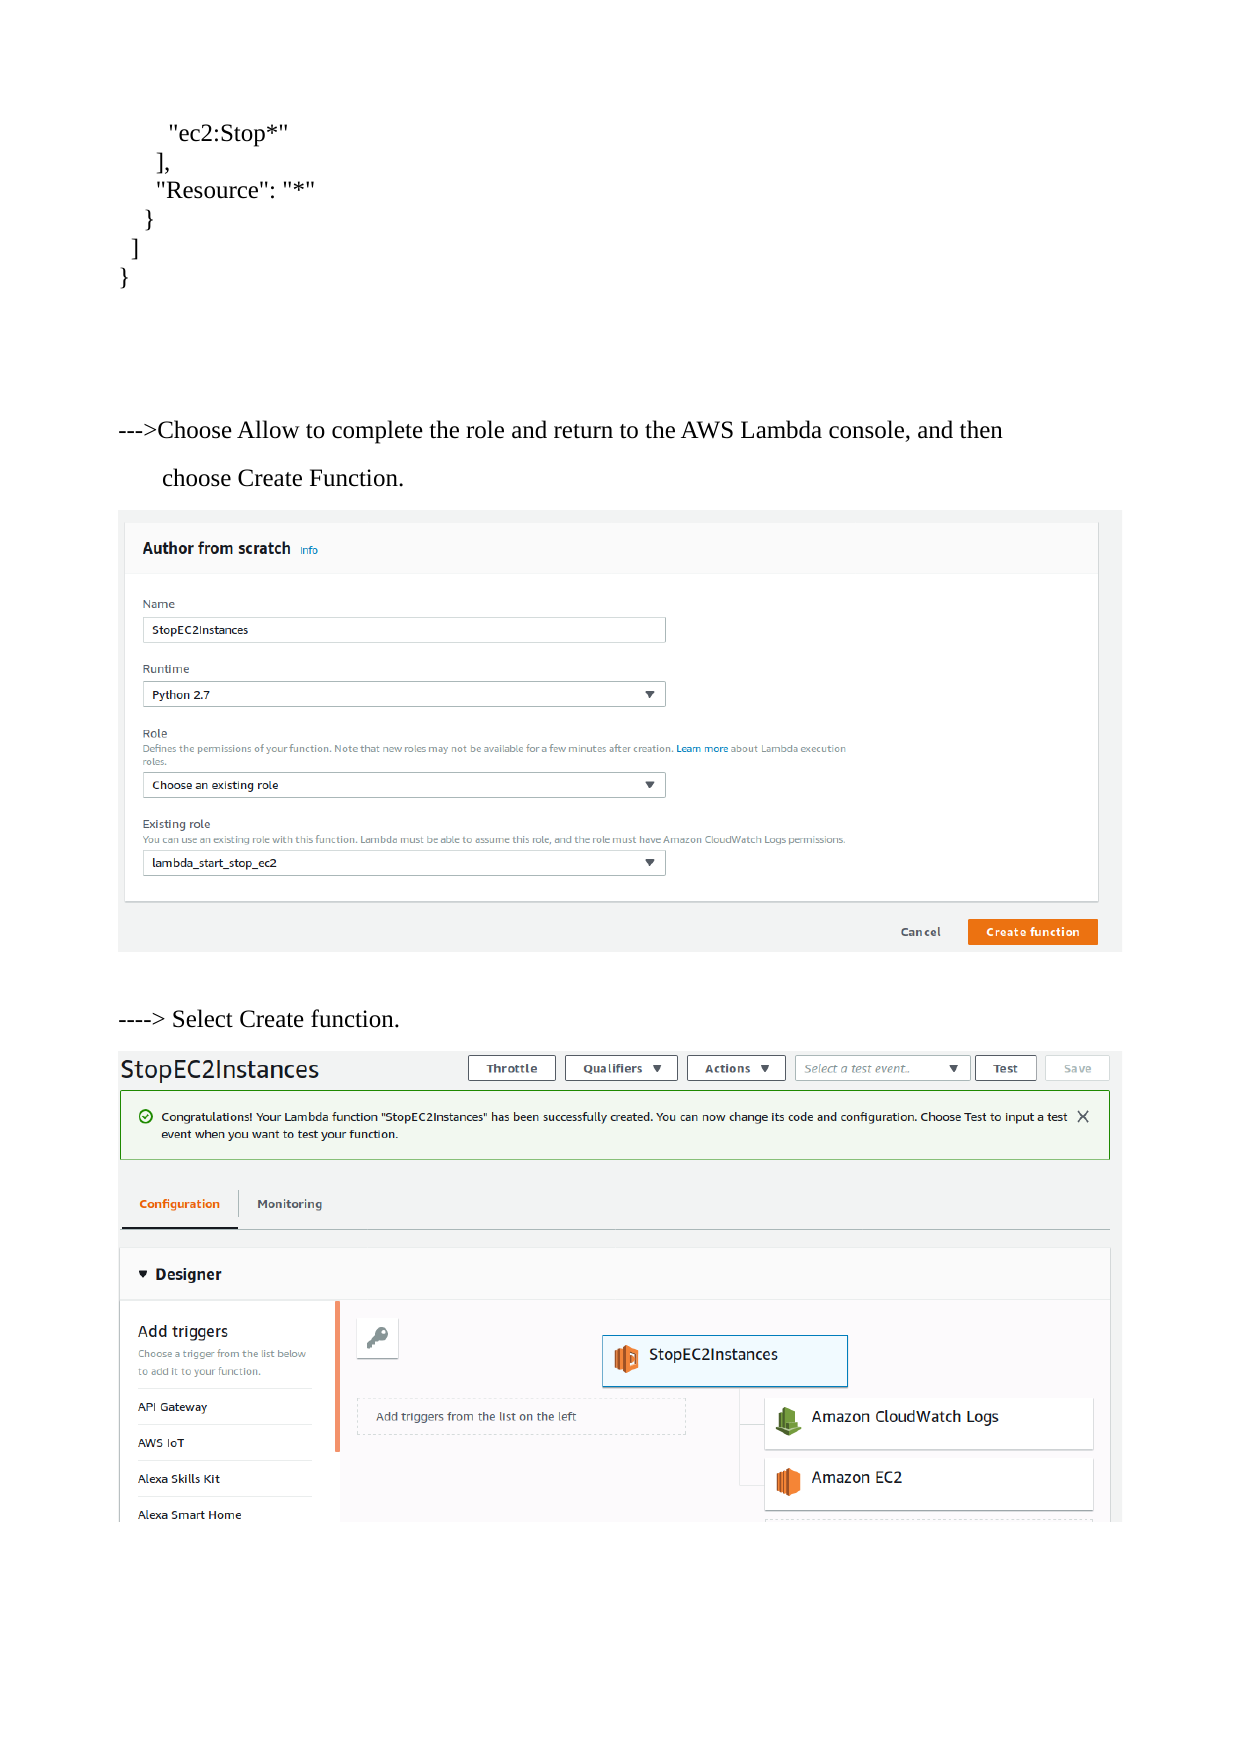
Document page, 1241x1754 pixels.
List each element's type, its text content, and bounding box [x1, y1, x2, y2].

text choose Create Function. [118, 463, 1122, 492]
text ] [118, 233, 1122, 262]
text "ec2:Stop*" [118, 118, 1122, 147]
text ], [118, 147, 1122, 176]
picture [118, 510, 1123, 952]
text "Resource": "*" [118, 176, 1122, 204]
text } [118, 262, 1122, 291]
text ----> Select Create function. [118, 1004, 1122, 1033]
text } [118, 204, 1122, 233]
picture [118, 1051, 1123, 1522]
text --->Choose Allow to complete the role and return to the AWS Lambda console, and then [118, 415, 1122, 444]
